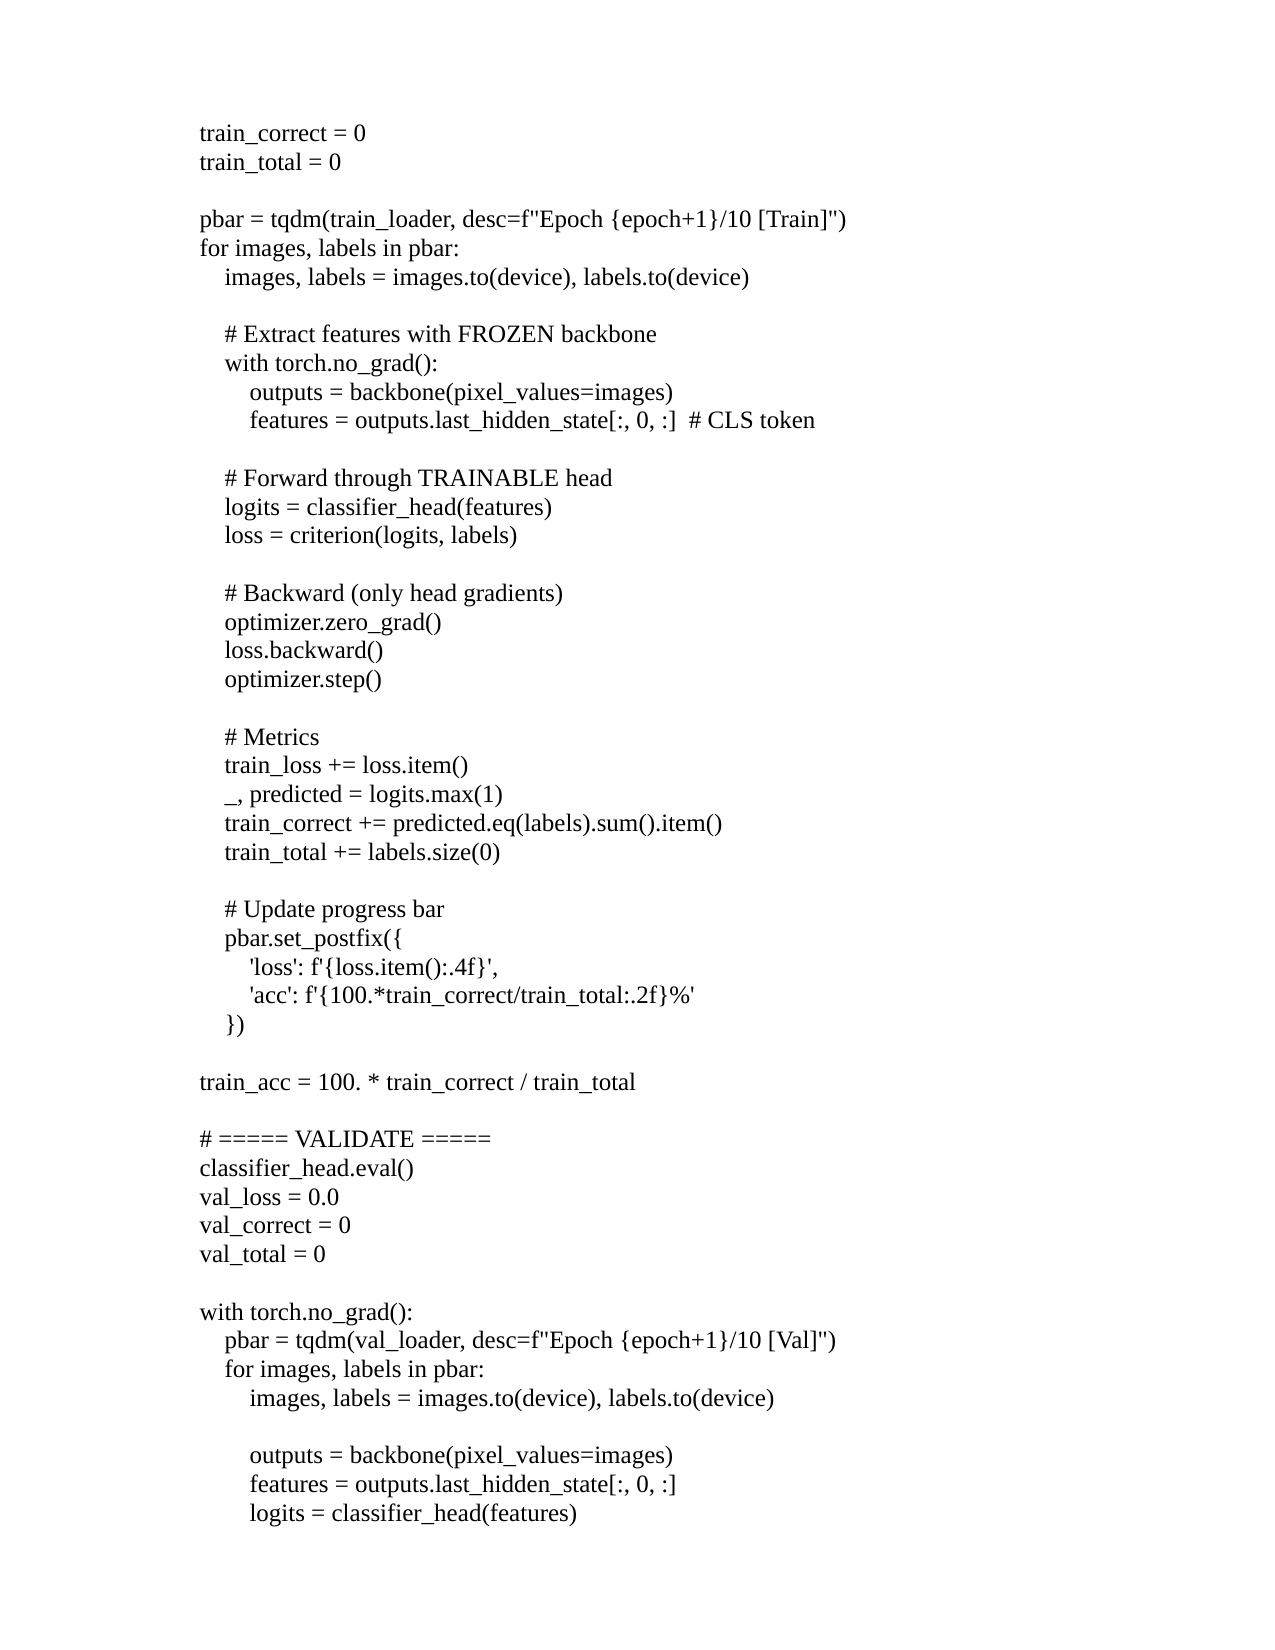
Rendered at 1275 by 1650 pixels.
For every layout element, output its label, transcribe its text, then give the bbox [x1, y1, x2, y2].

text pbar = tqdm(train_loader, desc=f"Epoch {epoch+1}/10 [Train]") [118, 204, 1157, 233]
text train_correct += predicted.eq(labels).sum().item() [118, 808, 1157, 837]
text logits = classifier_head(features) [118, 492, 1157, 521]
text # ===== VALIDATE ===== [118, 1124, 1157, 1153]
text optimizer.step() [118, 664, 1157, 693]
text features = outputs.last_hidden_state[:, 0, :] [118, 1469, 1157, 1498]
text for images, labels in pbar: [118, 1354, 1157, 1383]
text images, labels = images.to(device), labels.to(device) [118, 262, 1157, 291]
text outputs = backbone(pixel_values=images) [118, 377, 1157, 406]
text # Update progress bar [118, 894, 1157, 923]
text train_acc = 100. * train_correct / train_total [118, 1067, 1157, 1096]
text train_correct = 0 [118, 118, 1157, 147]
text }) [118, 1009, 1157, 1038]
text # Forward through TRAINABLE head [118, 463, 1157, 492]
text val_correct = 0 [118, 1211, 1157, 1239]
text train_total = 0 [118, 147, 1157, 176]
text optimizer.zero_grad() [118, 607, 1157, 636]
text train_loss += loss.item() [118, 751, 1157, 779]
text val_total = 0 [118, 1239, 1157, 1268]
text classifier_head.eval() [118, 1153, 1157, 1182]
text # Backward (only head gradients) [118, 578, 1157, 607]
text pbar = tqdm(val_loader, desc=f"Epoch {epoch+1}/10 [Val]") [118, 1326, 1157, 1354]
text for images, labels in pbar: [118, 233, 1157, 262]
text 'acc': f'{100.*train_correct/train_total:.2f}%' [118, 981, 1157, 1009]
text with torch.no_grad(): [118, 348, 1157, 377]
text train_total += labels.size(0) [118, 837, 1157, 866]
text # Extract features with FROZEN backbone [118, 319, 1157, 348]
text outputs = backbone(pixel_values=images) [118, 1441, 1157, 1469]
text loss.backward() [118, 636, 1157, 664]
text images, labels = images.to(device), labels.to(device) [118, 1383, 1157, 1412]
text with torch.no_grad(): [118, 1297, 1157, 1326]
text _, predicted = logits.max(1) [118, 779, 1157, 808]
text logits = classifier_head(features) [118, 1498, 1157, 1527]
text loss = criterion(logits, labels) [118, 521, 1157, 549]
text 'loss': f'{loss.item():.4f}', [118, 952, 1157, 981]
text val_loss = 0.0 [118, 1182, 1157, 1211]
text pbar.set_postfix({ [118, 923, 1157, 952]
text features = outputs.last_hidden_state[:, 0, :] # CLS token [118, 406, 1157, 434]
text # Metrics [118, 722, 1157, 751]
